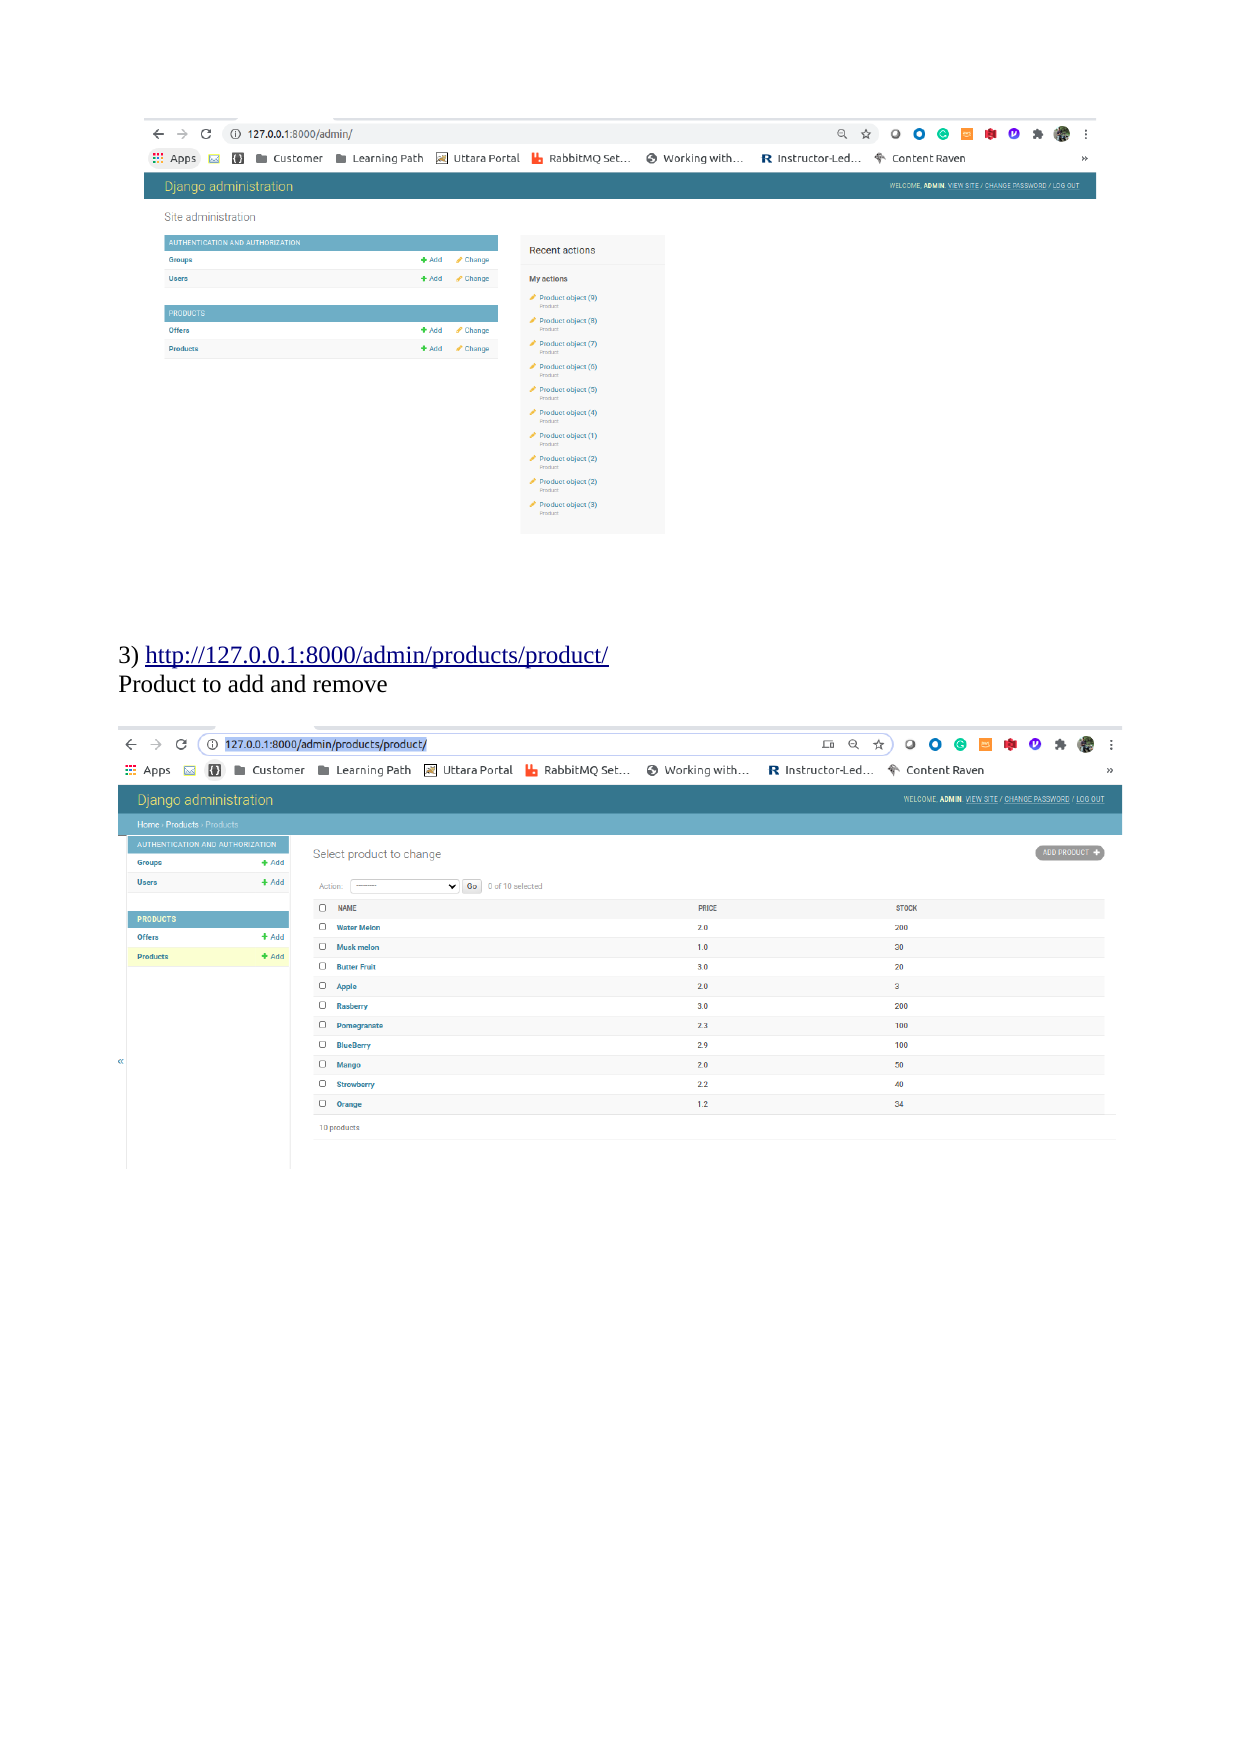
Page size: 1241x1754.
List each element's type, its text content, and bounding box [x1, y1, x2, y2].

picture [144, 118, 1097, 641]
text 3) http://127.0.0.1:8000/admin/products/product/ [118, 118, 1122, 669]
text Product to add and remove [118, 669, 1122, 698]
picture [118, 726, 1123, 1169]
